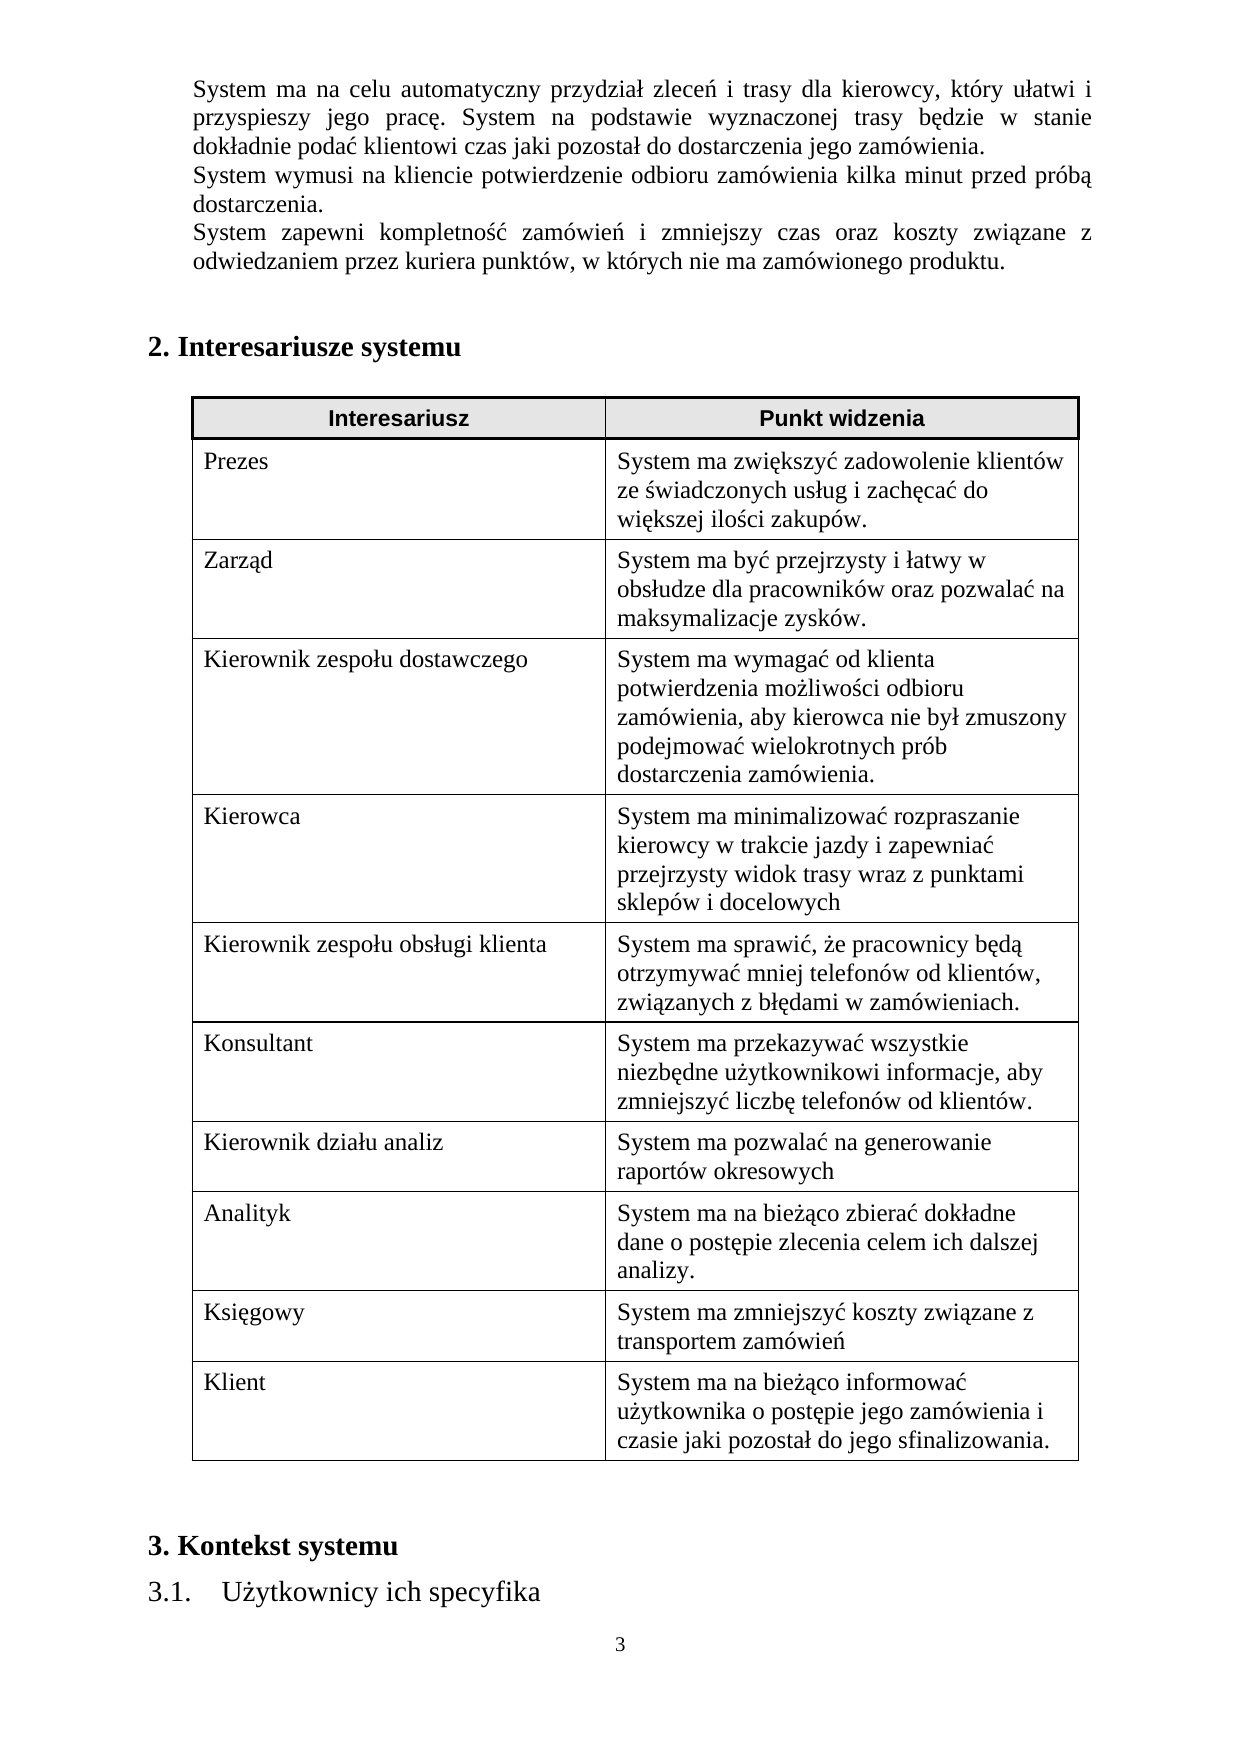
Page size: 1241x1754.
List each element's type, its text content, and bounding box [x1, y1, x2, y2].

table_cell System ma pozwalać na generowanie raportów okresowych [606, 1122, 1078, 1191]
list Kontekst systemu [148, 1528, 1092, 1561]
table_cell System ma być przejrzysty i łatwy w obsłudze dla pracowników oraz pozwalać na maksymalizacje zysków. [606, 540, 1078, 638]
table_cell Kierownik zespołu obsługi klienta [193, 923, 605, 1021]
table_cell System ma przekazywać wszystkie niezbędne użytkownikowi informacje, aby zmniejszyć liczbę telefonów od klientów. [606, 1023, 1078, 1121]
table_cell Kierowca [193, 795, 605, 922]
table_cell System ma na bieżąco informować użytkownika o postępie jego zamówienia i czasie jaki pozostał do jego sfinalizowania. [606, 1362, 1078, 1460]
table_cell System ma minimalizować rozpraszanie kierowcy w trakcie jazdy i zapewniać przejrzysty widok trasy wraz z punktami sklepów i docelowych [606, 795, 1078, 922]
table_cell Zarząd [193, 540, 605, 638]
table_cell System ma sprawić, że pracownicy będą otrzymywać mniej telefonów od klientów, związanych z błędami w zamówieniach. [606, 923, 1078, 1021]
table_cell Analityk [193, 1192, 605, 1290]
table_cell Klient [193, 1362, 605, 1460]
table_cell System ma zmniejszyć koszty związane z transportem zamówień [606, 1291, 1078, 1361]
text System wymusi na kliencie potwierdzenie odbioru zamówienia kilka minut przed próbą dostarczenia. [193, 160, 1092, 217]
text System zapewni kompletność zamówień i zmniejszy czas oraz koszty związane z odwiedzaniem przez kuriera punktów, w których nie ma zamówionego produktu. [193, 217, 1092, 275]
table_header Interesariusz [194, 399, 605, 437]
table_cell Konsultant [193, 1023, 605, 1121]
text System ma na celu automatyczny przydział zleceń i trasy dla kierowcy, który ułatwi i przyspieszy jego pracę. System na podstawie wyznaczonej trasy będzie w stanie dokładnie podać klientowi czas jaki pozostał do dostarczenia jego zamówienia. [193, 74, 1092, 160]
table_cell Prezes [193, 440, 605, 538]
list Użytkownicy ich specyfika [148, 1574, 1092, 1607]
list Interesariusze systemu [148, 329, 1092, 362]
table_cell Kierownik zespołu dostawczego [193, 639, 605, 794]
table_cell Kierownik działu analiz [193, 1122, 605, 1191]
table_cell Księgowy [193, 1291, 605, 1361]
table_cell System ma na bieżąco zbierać dokładne dane o postępie zlecenia celem ich dalszej analizy. [606, 1192, 1078, 1290]
table_cell System ma wymagać od klienta potwierdzenia możliwości odbioru zamówienia, aby kierowca nie był zmuszony podejmować wielokrotnych prób dostarczenia zamówienia. [606, 639, 1078, 794]
table_cell System ma zwiększyć zadowolenie klientów ze świadczonych usług i zachęcać do większej ilości zakupów. [606, 440, 1078, 538]
table_header Punkt widzenia [606, 399, 1077, 437]
